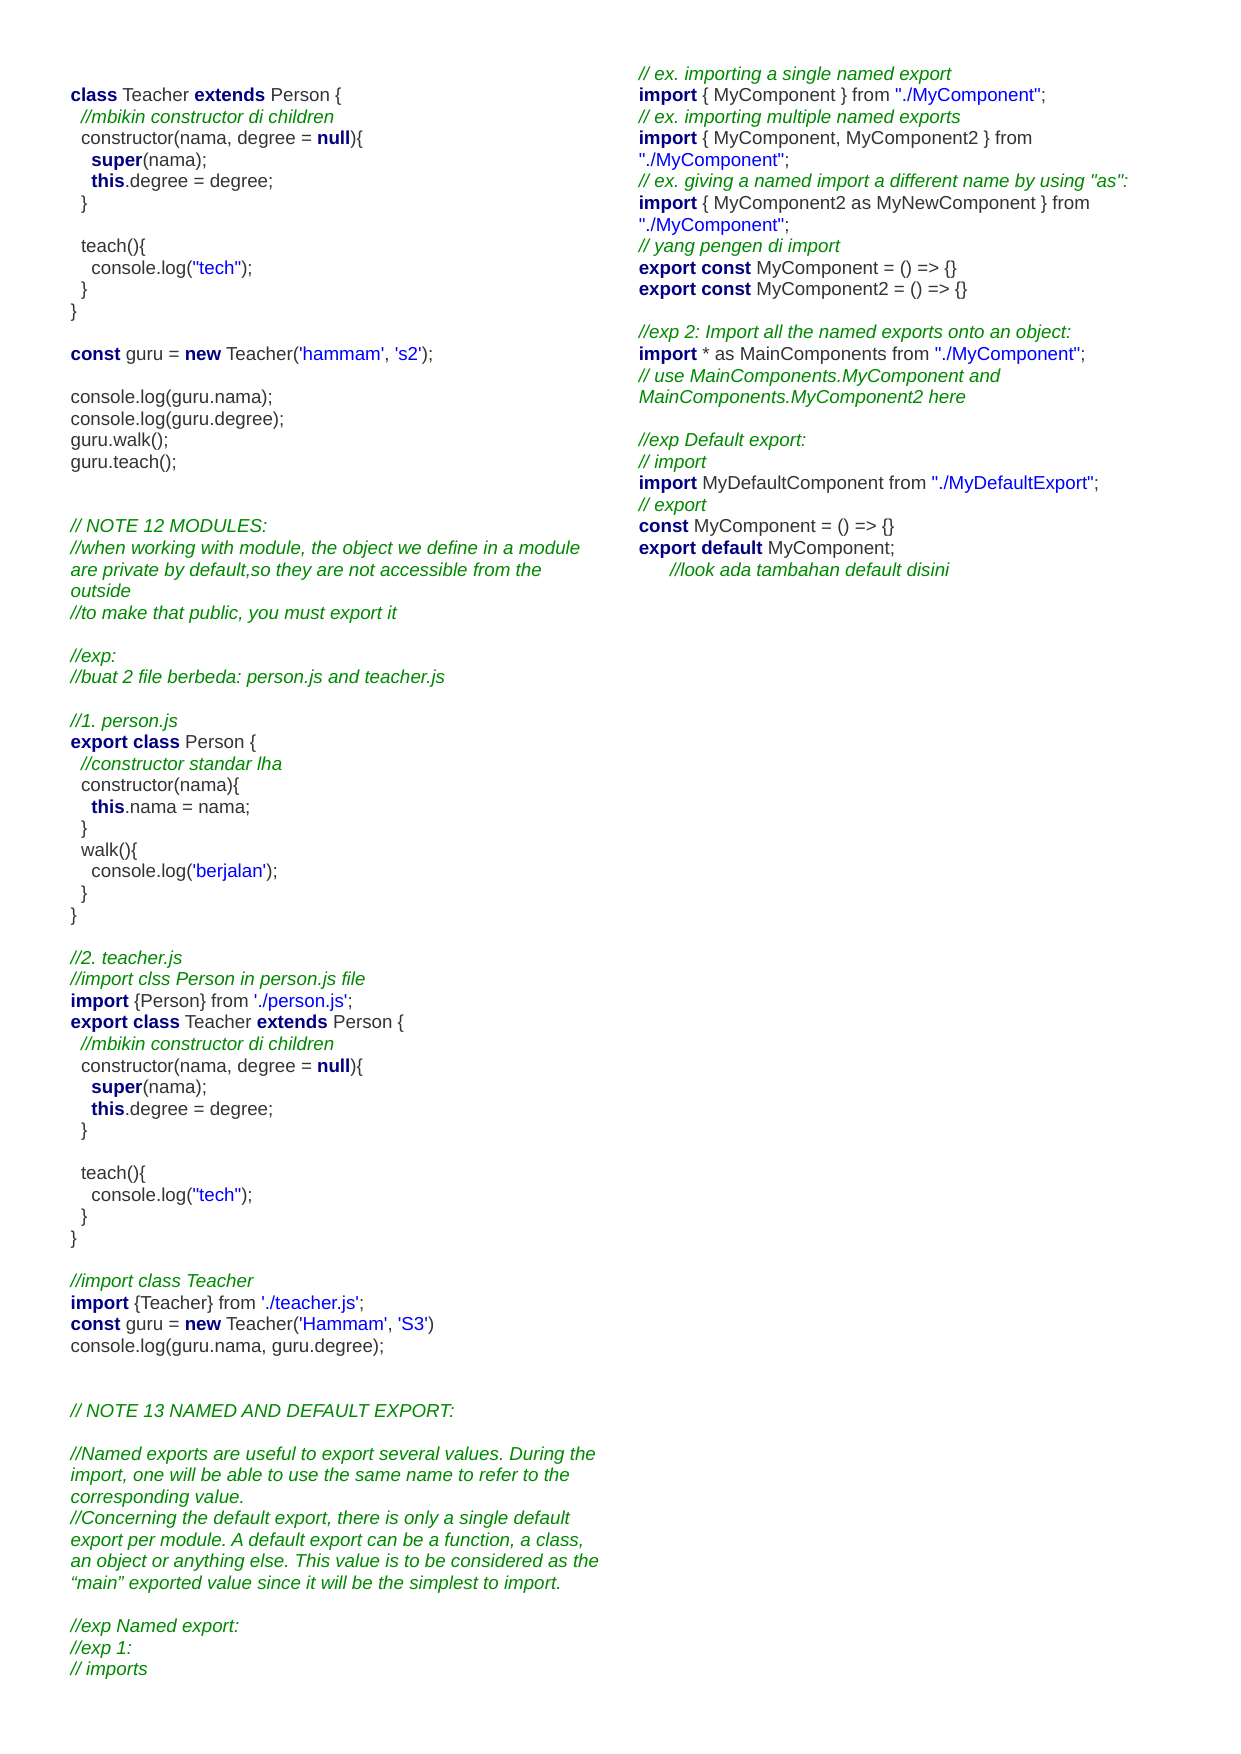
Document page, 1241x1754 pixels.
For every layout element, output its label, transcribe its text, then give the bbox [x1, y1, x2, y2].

text super(nama); [70, 1076, 608, 1097]
text // export [638, 494, 1177, 515]
text // use MainComponents.MyComponent and MainComponents.MyComponent2 here [638, 364, 1177, 407]
text walk(){ [70, 839, 608, 860]
text console.log(guru.degree); [70, 407, 608, 429]
text //mbikin constructor di children [70, 1033, 608, 1054]
text //exp Named export: [70, 1615, 608, 1637]
text //Named exports are useful to export several values. During the import, one will be able to use the same name to refer to the corresponding value. [70, 1442, 608, 1507]
text // import [638, 451, 1177, 472]
text export const MyComponent2 = () => {} [638, 278, 1177, 300]
text } [70, 192, 608, 213]
text const MyComponent = () => {} [638, 515, 1177, 537]
text //look ada tambahan default disini [638, 558, 1177, 580]
text // imports [70, 1658, 608, 1680]
text } [70, 1205, 608, 1227]
text //import class Teacher [70, 1270, 608, 1292]
text import {Teacher} from './teacher.js'; [70, 1292, 608, 1313]
text } [70, 1227, 608, 1248]
text this.degree = degree; [70, 1097, 608, 1119]
text console.log(guru.nama); [70, 386, 608, 407]
text } [70, 1119, 608, 1141]
text class Teacher extends Person { [70, 84, 608, 106]
text const guru = new Teacher('hammam', 's2'); [70, 343, 608, 364]
text //buat 2 file berbeda: person.js and teacher.js [70, 666, 608, 688]
text //exp Default export: [638, 429, 1177, 451]
text guru.teach(); [70, 451, 608, 472]
text const guru = new Teacher('Hammam', 'S3') [70, 1313, 608, 1335]
text //to make that public, you must export it [70, 602, 608, 623]
text } [70, 817, 608, 839]
text import * as MainComponents from "./MyComponent"; [638, 343, 1177, 364]
text console.log("tech"); [70, 1184, 608, 1205]
text guru.walk(); [70, 429, 608, 451]
text // ex. importing a single named export [638, 62, 1177, 84]
text export class Teacher extends Person { [70, 1011, 608, 1033]
text this.nama = nama; [70, 796, 608, 817]
text // ex. giving a named import a different name by using "as": [638, 170, 1177, 192]
text super(nama); [70, 149, 608, 170]
text //2. teacher.js [70, 947, 608, 968]
text // ex. importing multiple named exports [638, 106, 1177, 127]
text } [70, 300, 608, 321]
text //import clss Person in person.js file [70, 968, 608, 990]
text console.log('berjalan'); [70, 860, 608, 882]
text } [70, 903, 608, 925]
text // yang pengen di import [638, 235, 1177, 257]
text this.degree = degree; [70, 170, 608, 192]
text } [70, 882, 608, 903]
text //constructor standar lha [70, 752, 608, 774]
text import { MyComponent } from "./MyComponent"; [638, 84, 1177, 106]
text } [70, 278, 608, 300]
text import {Person} from './person.js'; [70, 990, 608, 1011]
text export class Person { [70, 731, 608, 752]
text //Concerning the default export, there is only a single default export per module. A default export can be a function, a class, an object or anything else. This value is to be considered as the “main” exported value since it will be the simplest to import. [70, 1507, 608, 1593]
text import { MyComponent, MyComponent2 } from "./MyComponent"; [638, 127, 1177, 170]
text constructor(nama, degree = null){ [70, 1054, 608, 1076]
text teach(){ [70, 1162, 608, 1184]
text //1. person.js [70, 709, 608, 731]
text console.log(guru.nama, guru.degree); [70, 1335, 608, 1356]
text //exp: [70, 645, 608, 666]
text // NOTE 13 NAMED AND DEFAULT EXPORT: [70, 1399, 608, 1421]
text teach(){ [70, 235, 608, 257]
text constructor(nama){ [70, 774, 608, 796]
text export default MyComponent; [638, 537, 1177, 558]
text // NOTE 12 MODULES: [70, 515, 608, 537]
text import MyDefaultComponent from "./MyDefaultExport"; [638, 472, 1177, 494]
text import { MyComponent2 as MyNewComponent } from "./MyComponent"; [638, 192, 1177, 235]
text //exp 1: [70, 1637, 608, 1658]
text //exp 2: Import all the named exports onto an object: [638, 321, 1177, 343]
text //when working with module, the object we define in a module are private by default,so they are not accessible from the outside [70, 537, 608, 602]
text console.log("tech"); [70, 257, 608, 278]
text //mbikin constructor di children [70, 106, 608, 127]
text constructor(nama, degree = null){ [70, 127, 608, 149]
text export const MyComponent = () => {} [638, 257, 1177, 278]
